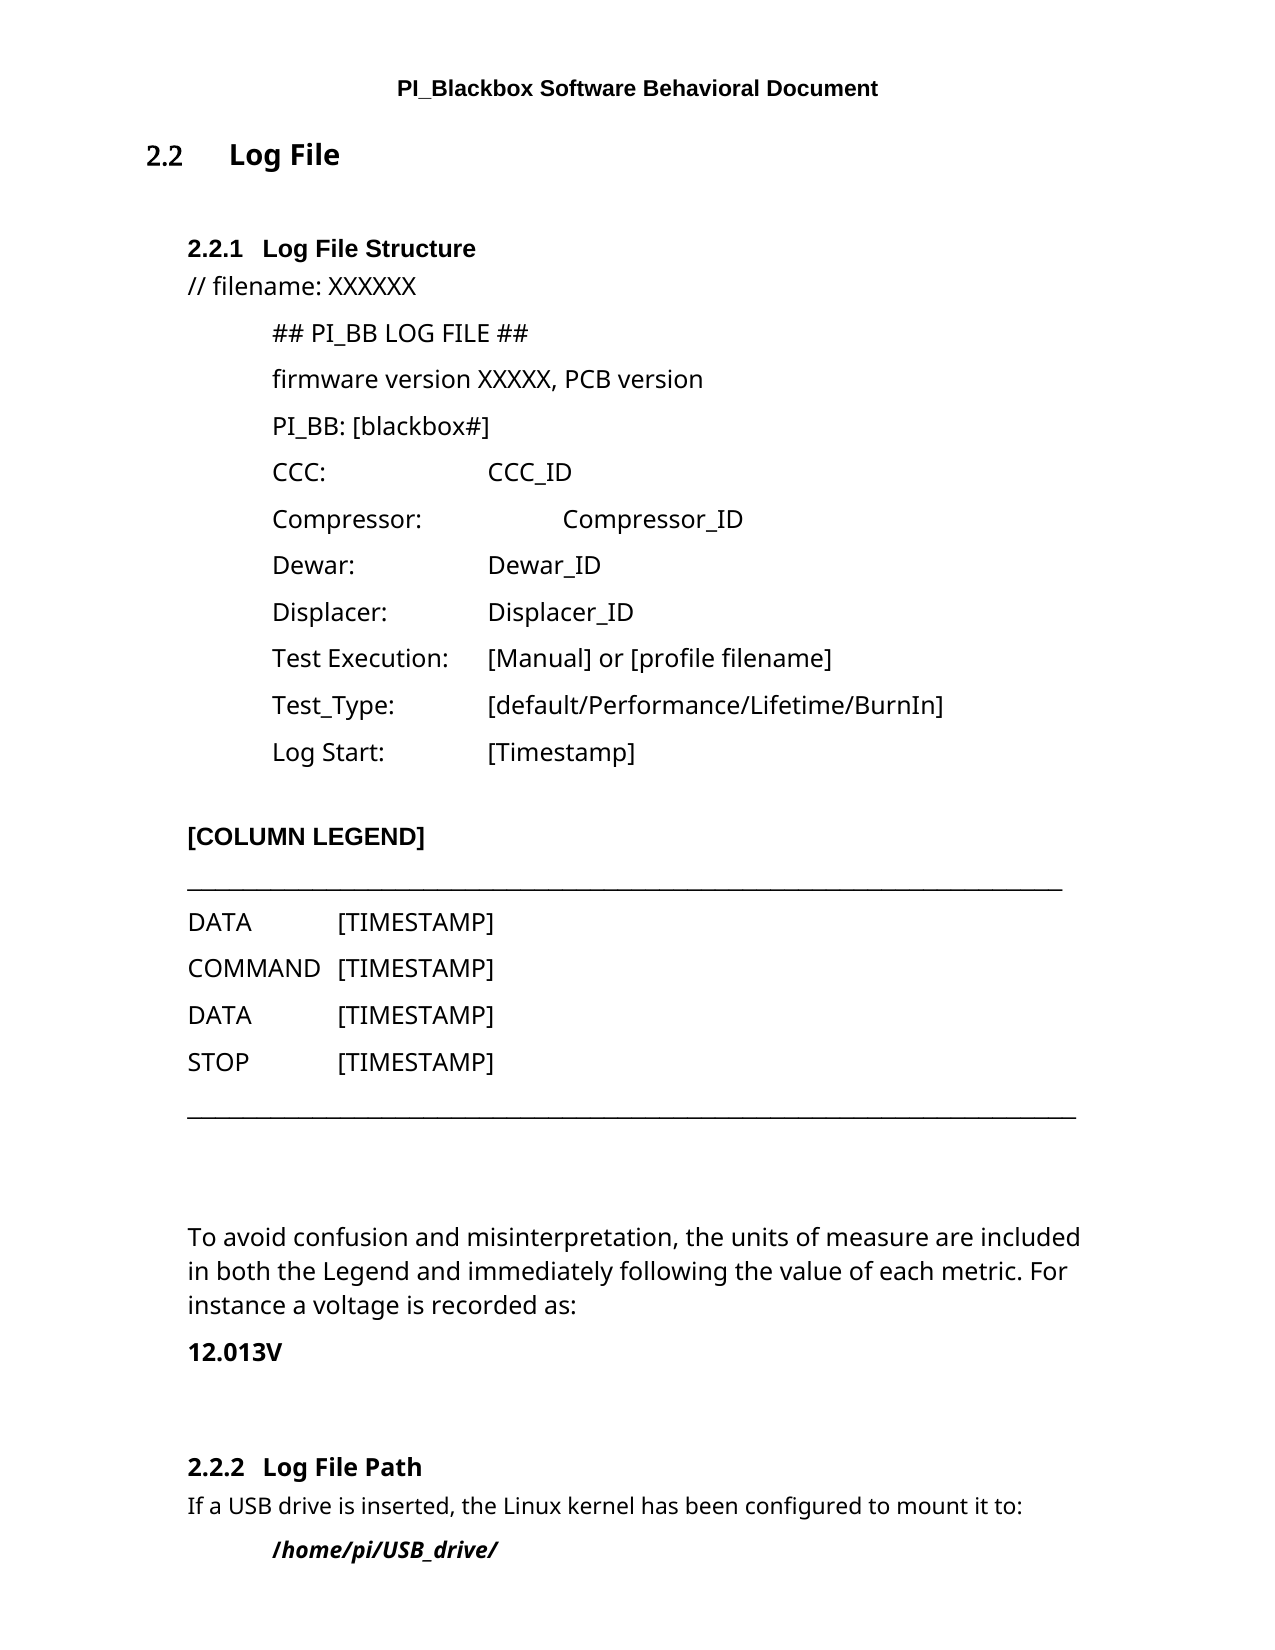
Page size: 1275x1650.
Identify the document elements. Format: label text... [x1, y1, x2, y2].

text DATA [TIMESTAMP] [187, 904, 1087, 939]
text If a USB drive is inserted, the Linux kernel has been configured to mount it to: [187, 1490, 1087, 1521]
text CCC: CCC_ID [187, 455, 1087, 489]
text _______________________________________________________________ [187, 863, 1087, 892]
text COMMAND [TIMESTAMP] [187, 951, 1087, 985]
text STOP [TIMESTAMP] [187, 1044, 1087, 1078]
text [COLUMN LEGEND] [187, 822, 1087, 851]
text /home/pi/USB_drive/ [187, 1534, 1087, 1565]
text 12.013V [187, 1334, 1087, 1369]
text DATA [TIMESTAMP] [187, 998, 1087, 1032]
text Displacer: Displacer_ID [187, 594, 1087, 629]
text ________________________________________________________________ [187, 1091, 1087, 1119]
text ## PI_BB LOG FILE ## [187, 315, 1087, 349]
subtitle Log File Path [187, 1450, 1087, 1484]
text To avoid confusion and misinterpretation, the units of measure are included in both the Legend and immediately following the value of each metric. For instance a voltage is recorded as: [187, 1220, 1087, 1322]
text Test Execution: [Manual] or [profile filename] [187, 641, 1087, 675]
text Compressor: Compressor_ID [187, 501, 1087, 536]
subtitle Log File Structure [187, 234, 1087, 262]
text Log Start: [Timestamp] [187, 734, 1087, 768]
text Test_Type: [default/Performance/Lifetime/BurnIn] [187, 688, 1087, 722]
text firmware version XXXXX, PCB version [187, 362, 1087, 396]
text PI_BB: [blackbox#] [187, 408, 1087, 442]
text // filename: XXXXXX [187, 269, 1087, 303]
text Dewar: Dewar_ID [187, 548, 1087, 582]
subtitle Log File [146, 134, 1087, 174]
